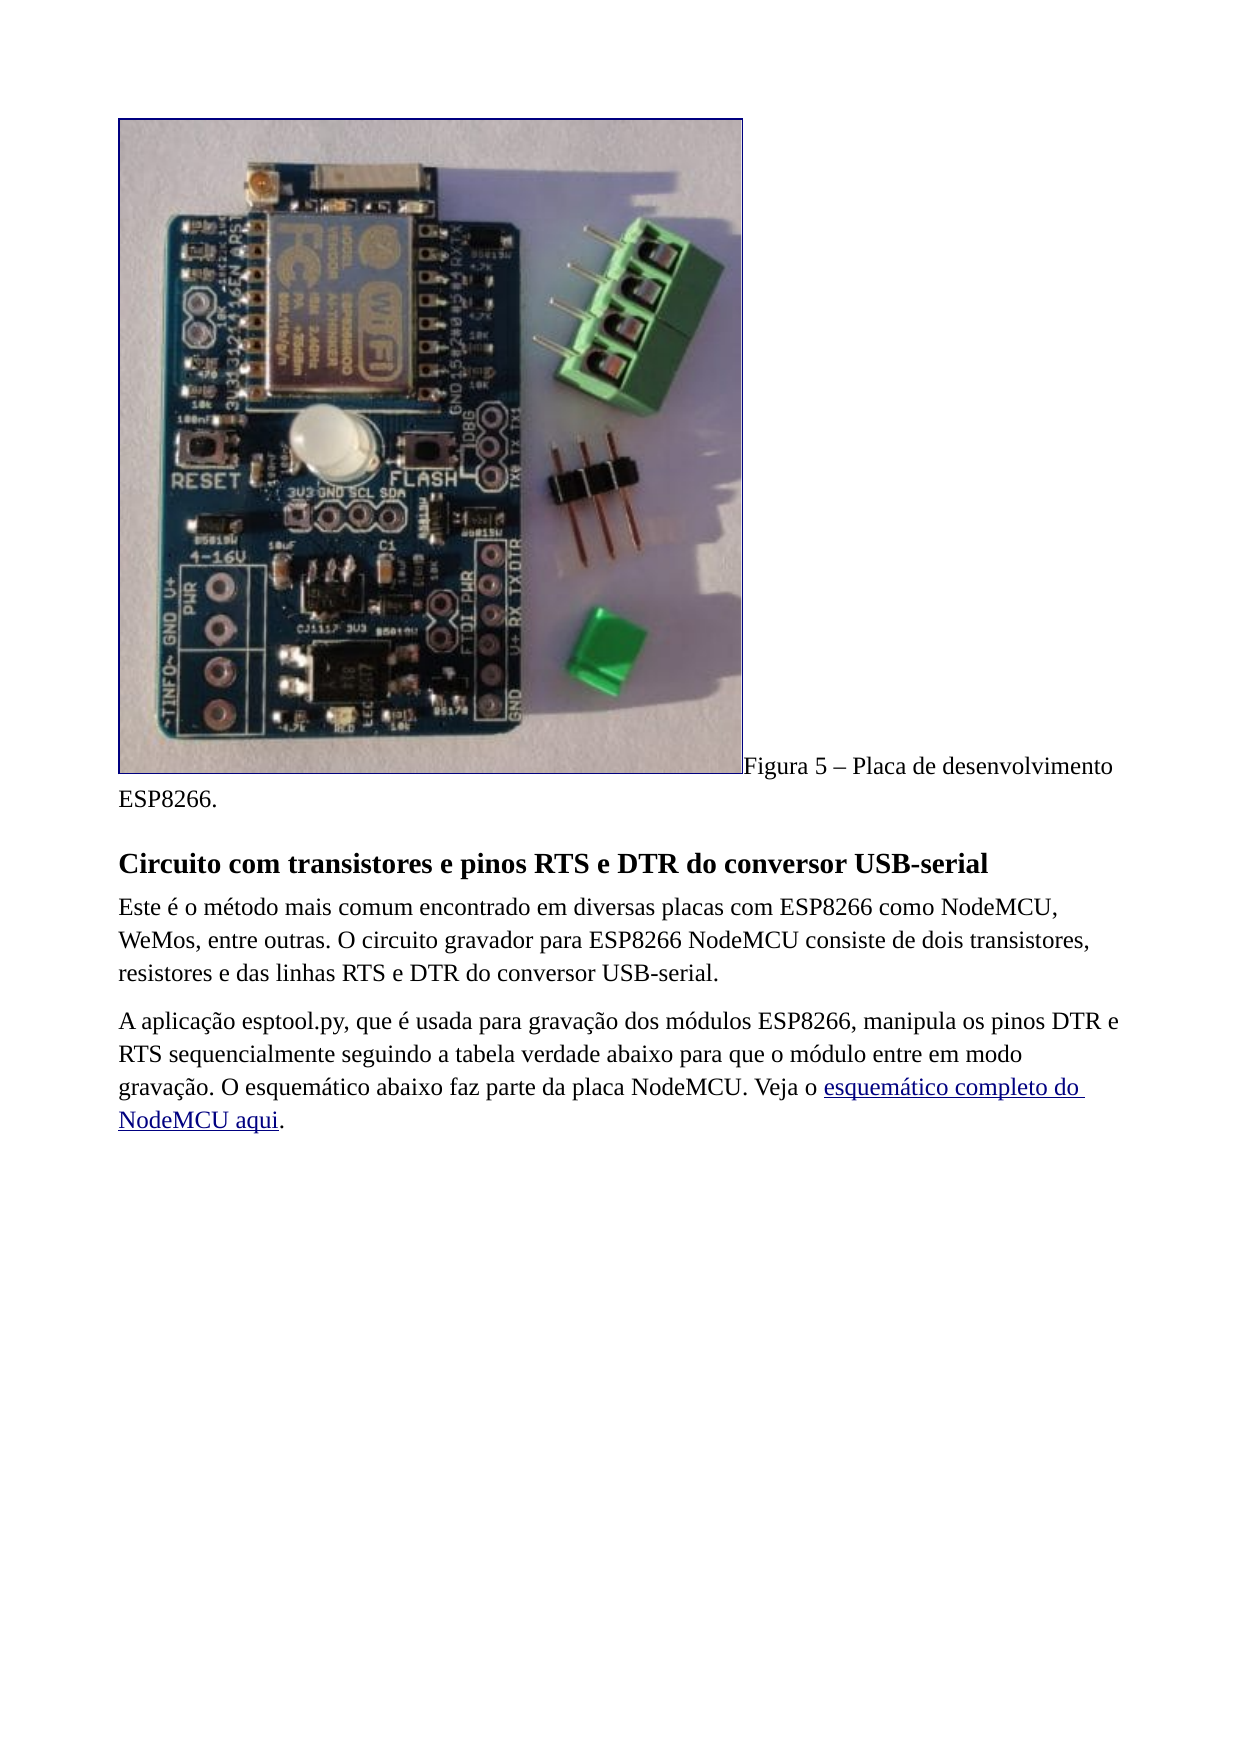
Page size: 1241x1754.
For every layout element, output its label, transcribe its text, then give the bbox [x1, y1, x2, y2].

text A aplicação esptool.py, que é usada para gravação dos módulos ESP8266, manipula os pinos DTR e RTS sequencialmente seguindo a tabela verdade abaixo para que o módulo entre em modo gravação. O esquemático abaixo faz parte da placa NodeMCU. Veja o esquemático completo do NodeMCU aqui. [118, 1006, 1122, 1134]
subtitle Circuito com transistores e pinos RTS e DTR do conversor USB-serial [118, 846, 1122, 880]
text Este é o método mais comum encontrado em diversas placas com ESP8266 como NodeMCU, WeMos, entre outras. O circuito gravador para ESP8266 NodeMCU consiste de dois transistores, resistores e das linhas RTS e DTR do conversor USB-serial. [118, 892, 1122, 987]
picture [120, 120, 742, 773]
text Figura 5 – Placa de desenvolvimento ESP8266. [118, 118, 1122, 813]
